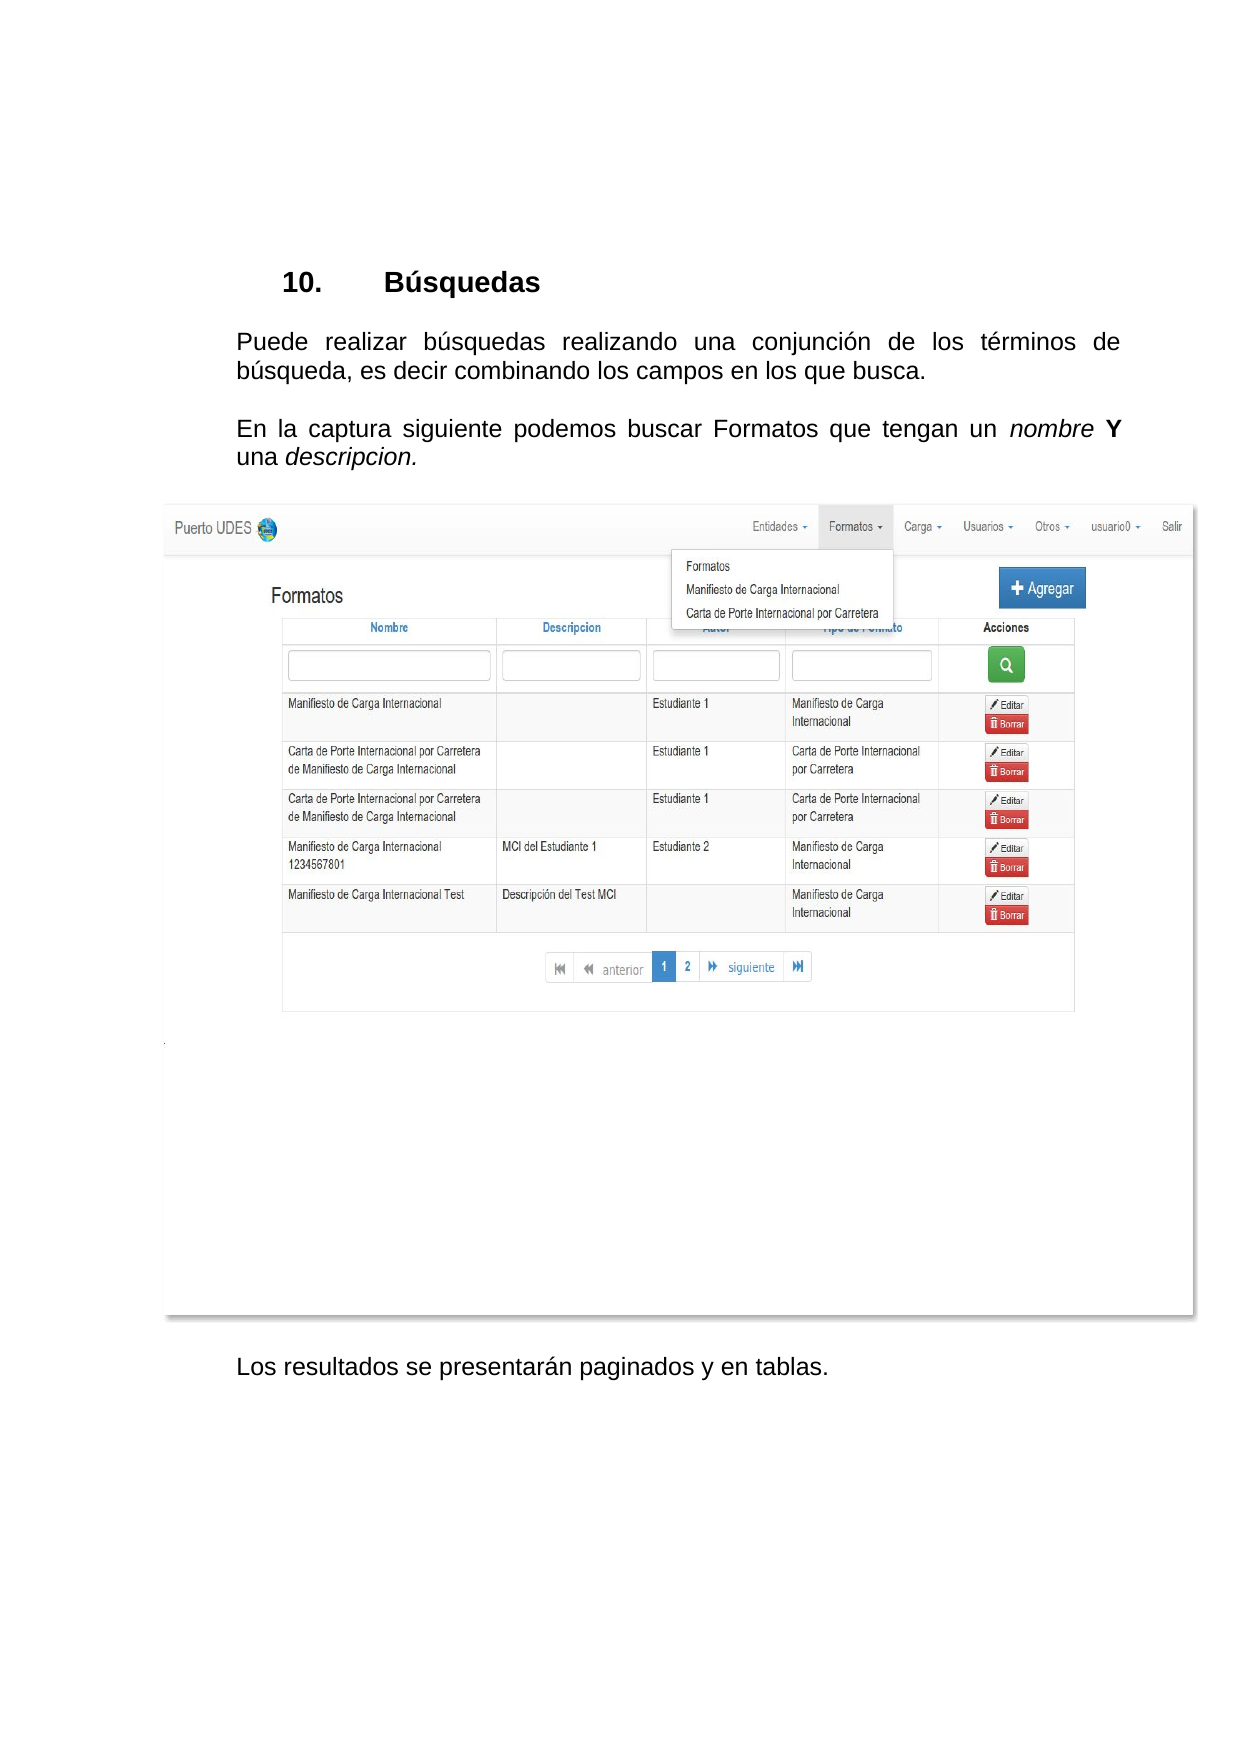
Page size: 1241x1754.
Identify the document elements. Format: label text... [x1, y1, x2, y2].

picture [160, 499, 1199, 1323]
text Puede realizar búsquedas realizando una conjunción de los términos de búsqueda, es decir combinando los campos en los que busca. [236, 327, 1122, 385]
text Los resultados se presentarán paginados y en tablas. [236, 1352, 1122, 1380]
list Búsquedas [274, 265, 1122, 298]
text En la captura siguiente podemos buscar Formatos que tengan un nombre Y una descripcion. [236, 413, 1122, 471]
